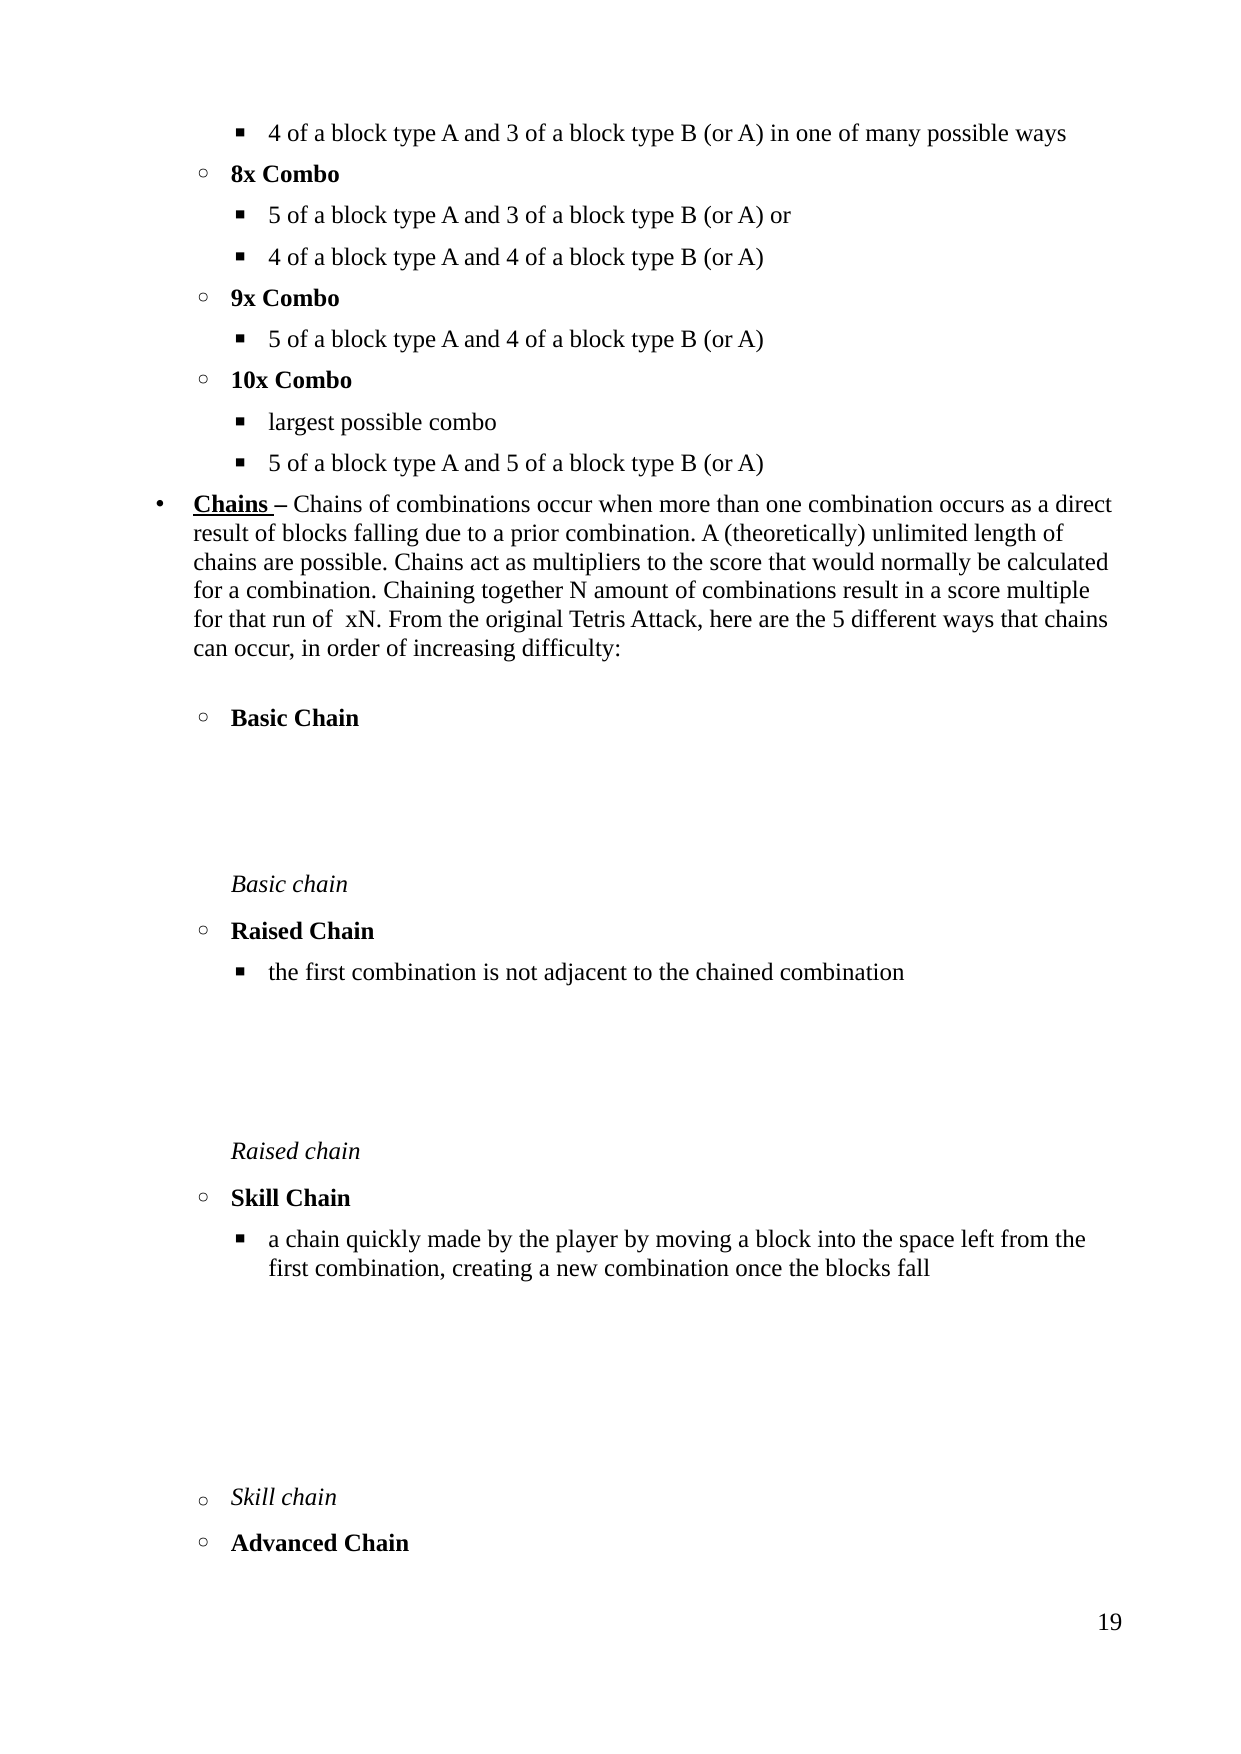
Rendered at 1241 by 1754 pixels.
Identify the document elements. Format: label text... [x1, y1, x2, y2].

list 10x Combo [193, 366, 1122, 394]
list 9x Combo [193, 283, 1122, 312]
list 5 of a block type A and 4 of a block type B (or A) [231, 324, 1122, 353]
list Chains – Chains of combinations occur when more than one combination occurs as a direct result of blocks falling due to a prior combination. A (theoretically) unlimited length of chains are possible. Chains act as multipliers to the score that would normally be calculated for a combination. Chaining together N amount of combinations result in a score multiple for that run of xN. From the original Tetris Attack, here are the 5 different ways that chains can occur, in order of increasing difficulty: [156, 489, 1122, 691]
list Skill chain [231, 1307, 706, 1511]
list the first combination is not adjacent to the chained combination [231, 957, 1122, 986]
list 4 of a block type A and 3 of a block type B (or A) in one of many possible ways [231, 118, 1122, 147]
list largest possible combo [231, 407, 1122, 436]
list Skill Chain [193, 1183, 1122, 1212]
list 8x Combo [193, 159, 1122, 188]
list Advanced Chain [193, 1528, 1122, 1557]
list 5 of a block type A and 3 of a block type B (or A) or [231, 201, 1122, 229]
list Basic Chain [193, 703, 1122, 904]
list 5 of a block type A and 5 of a block type B (or A) [231, 448, 1122, 477]
list 4 of a block type A and 4 of a block type B (or A) [231, 242, 1122, 271]
list a chain quickly made by the player by moving a block into the space left from the first combination, creating a new combination once the blocks fall [231, 1224, 1122, 1282]
list Basic chain [231, 744, 1081, 898]
list Raised Chain [193, 916, 1122, 945]
list Raised chain [231, 1011, 731, 1165]
